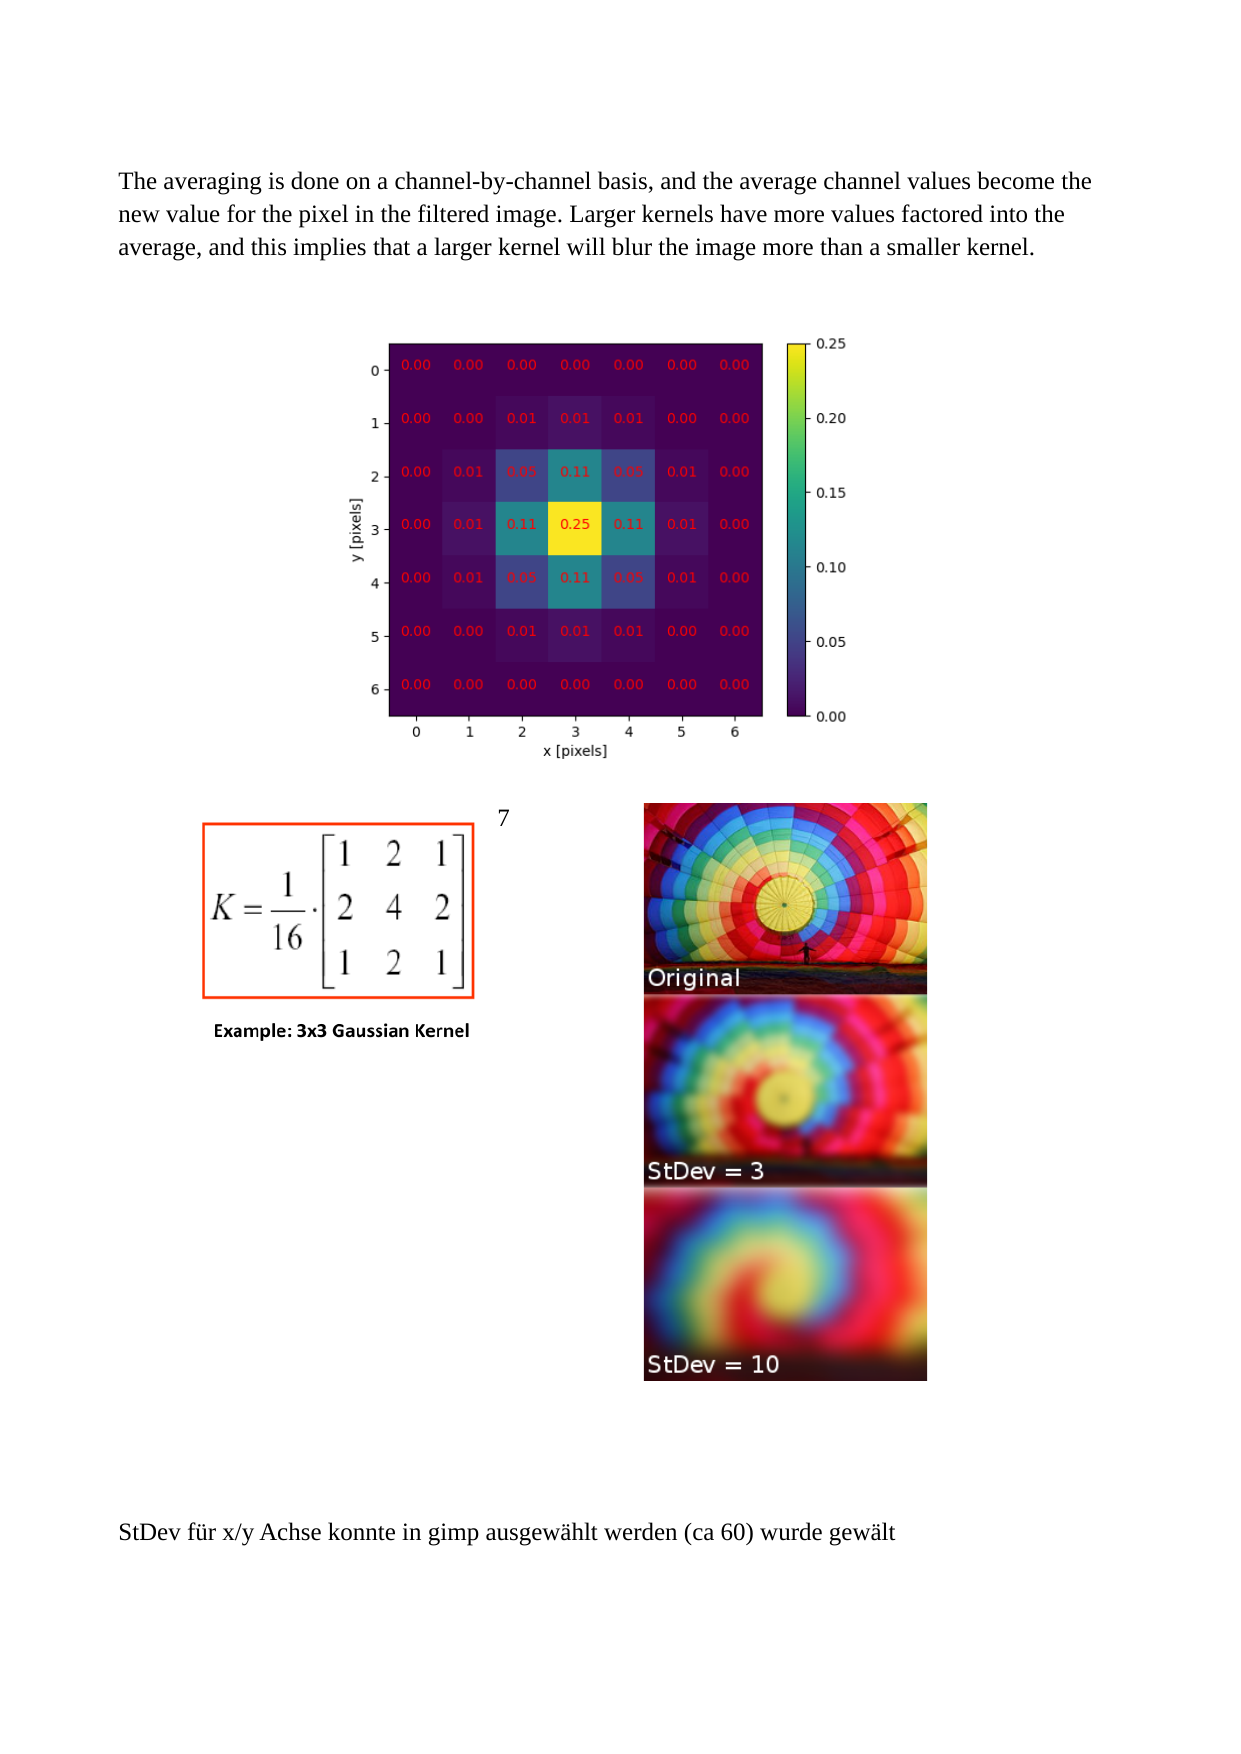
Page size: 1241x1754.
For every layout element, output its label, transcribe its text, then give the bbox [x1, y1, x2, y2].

text 7 [498, 803, 643, 832]
picture [643, 803, 928, 1381]
picture [281, 285, 926, 769]
text [928, 803, 1122, 832]
text The averaging is done on a channel-by-channel basis, and the average channel values become the new value for the pixel in the filtered image. Larger kernels have more values factored into the average, and this implies that a larger kernel will blur the image more than a smaller kernel. [118, 166, 1122, 261]
text StDev für x/y Achse konnte in gimp ausgewählt werden (ca 60) wurde gewält [118, 1517, 1122, 1546]
text [118, 803, 178, 832]
picture [178, 796, 498, 1049]
